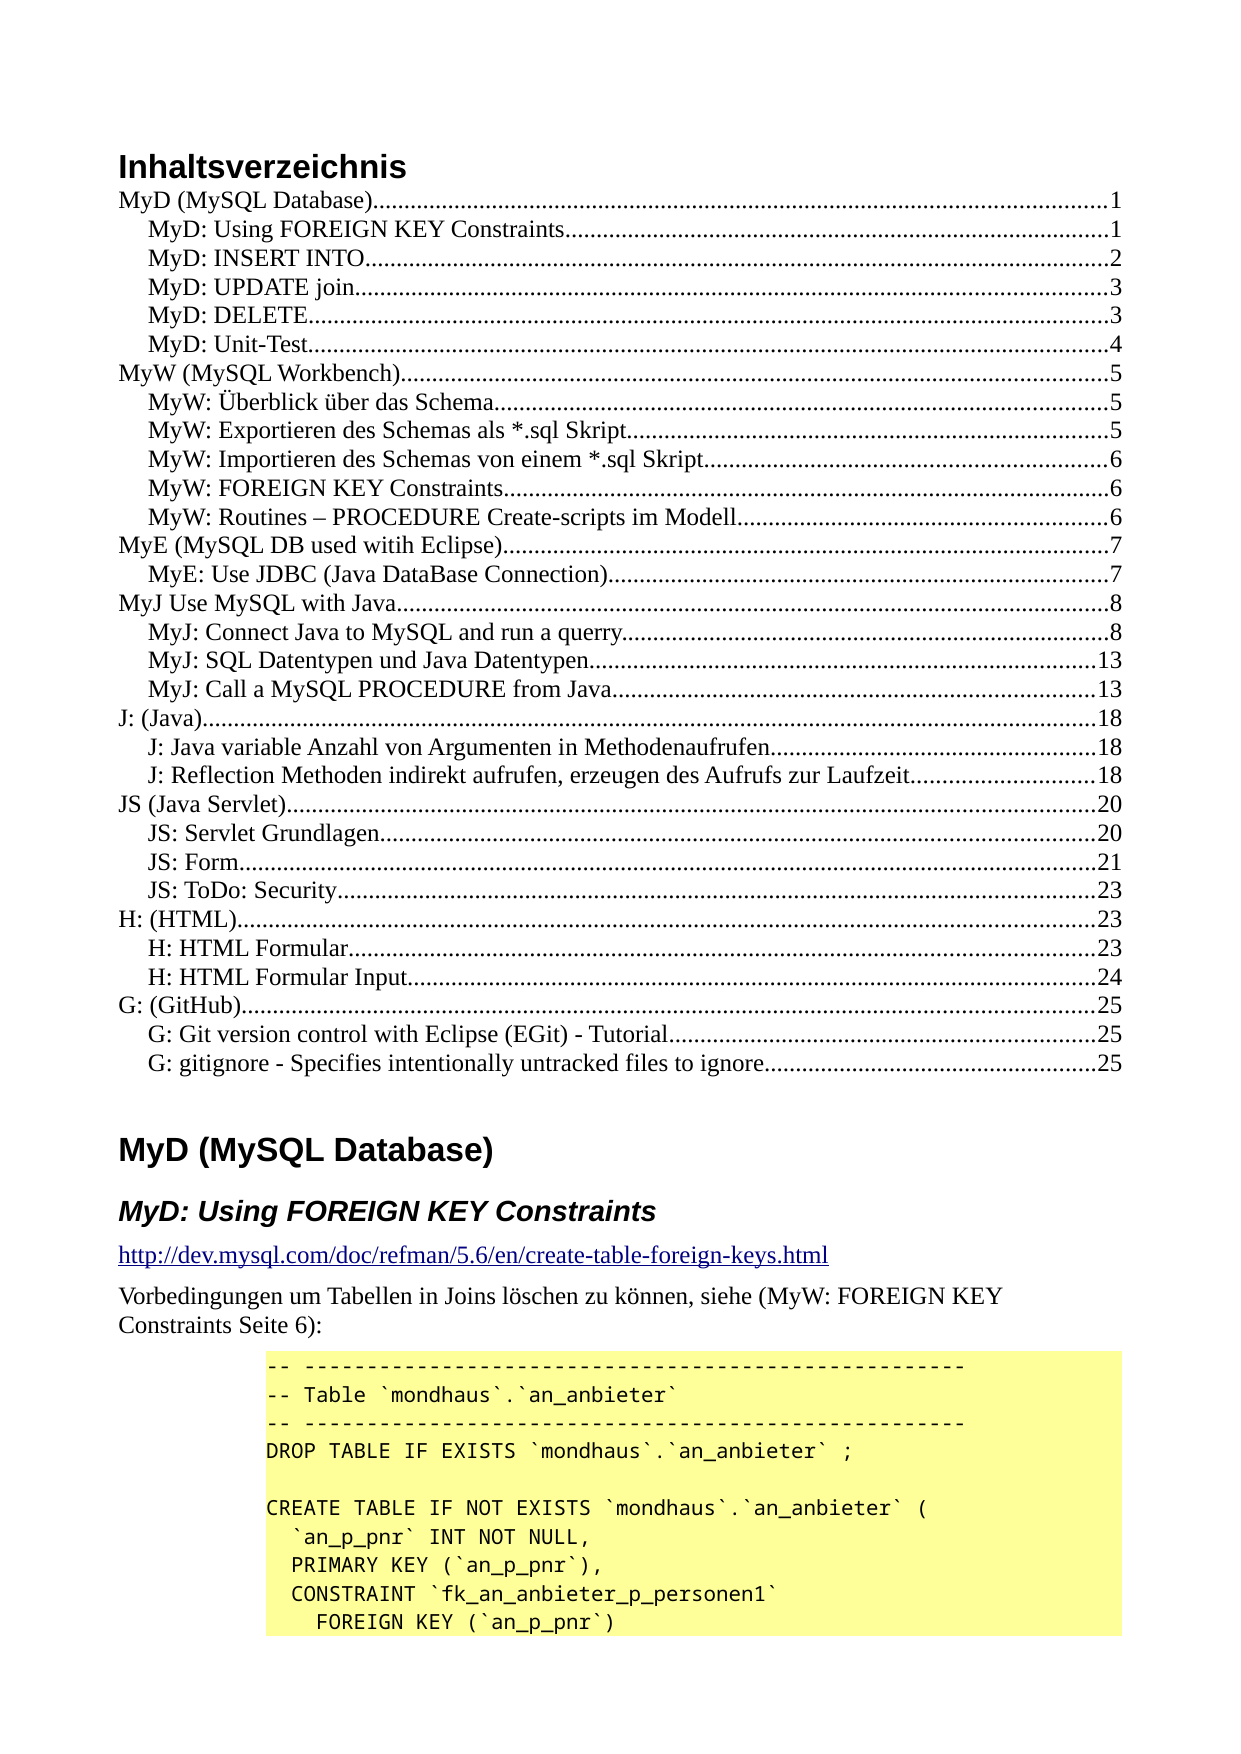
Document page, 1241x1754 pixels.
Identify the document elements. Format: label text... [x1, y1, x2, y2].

text CREATE TABLE IF NOT EXISTS `mondhaus`.`an_anbieter` ( [266, 1493, 1122, 1522]
text MyJ Use MySQL with Java 8 [118, 588, 1122, 617]
text -- ----------------------------------------------------- [266, 1408, 1122, 1437]
text MyW: Exportieren des Schemas als *.sql Skript 5 [148, 415, 1122, 444]
text MyE: Use JDBC (Java DataBase Connection) 7 [148, 559, 1122, 588]
text `an_p_pnr` INT NOT NULL, [266, 1522, 1122, 1550]
subtitle MyD (MySQL Database) [118, 1130, 1122, 1169]
text FOREIGN KEY (`an_p_pnr`) [266, 1607, 1122, 1636]
text J: Java variable Anzahl von Argumenten in Methodenaufrufen 18 [148, 732, 1122, 760]
subtitle Inhaltsverzeichnis [118, 147, 1122, 185]
text MyW: FOREIGN KEY Constraints 6 [148, 473, 1122, 502]
text MyD: Using FOREIGN KEY Constraints 1 [148, 214, 1122, 243]
text MyW: Überblick über das Schema 5 [148, 387, 1122, 415]
text H: (HTML) 23 [118, 904, 1122, 933]
text G: (GitHub) 25 [118, 990, 1122, 1019]
text MyJ: Connect Java to MySQL and run a querry. 8 [148, 617, 1122, 645]
text PRIMARY KEY (`an_p_pnr`), [266, 1550, 1122, 1579]
text MyD: UPDATE join 3 [148, 272, 1122, 300]
text J: Reflection Methoden indirekt aufrufen, erzeugen des Aufrufs zur Laufzeit 18 [148, 760, 1122, 789]
text http://dev.mysql.com/doc/refman/5.6/en/create-table-foreign-keys.html [118, 1240, 1122, 1269]
text -- ----------------------------------------------------- [266, 1351, 1122, 1380]
text MyW: Importieren des Schemas von einem *.sql Skript 6 [148, 444, 1122, 473]
text H: HTML Formular Input 24 [148, 962, 1122, 990]
text MyD: Unit-Test 4 [148, 329, 1122, 358]
text MyD: DELETE 3 [148, 300, 1122, 329]
text DROP TABLE IF EXISTS `mondhaus`.`an_anbieter` ; [266, 1437, 1122, 1465]
text JS: Servlet Grundlagen 20 [148, 818, 1122, 847]
text Vorbedingungen um Tabellen in Joins löschen zu können, siehe (MyW: FOREIGN KEY Constraints Seite 6): [118, 1281, 1122, 1339]
text JS: Form 21 [148, 847, 1122, 875]
text G: Git version control with Eclipse (EGit) - Tutorial 25 [148, 1019, 1122, 1048]
text MyD: INSERT INTO 2 [148, 243, 1122, 272]
text MyE (MySQL DB used witih Eclipse) 7 [118, 530, 1122, 559]
text G: gitignore - Specifies intentionally untracked files to ignore 25 [148, 1048, 1122, 1077]
text CONSTRAINT `fk_an_anbieter_p_personen1` [266, 1579, 1122, 1607]
subtitle MyD: Using FOREIGN KEY Constraints [118, 1194, 1122, 1227]
text MyD (MySQL Database) 1 [118, 185, 1122, 214]
text MyJ: SQL Datentypen und Java Datentypen 13 [148, 645, 1122, 674]
text MyW (MySQL Workbench) 5 [118, 358, 1122, 387]
text MyJ: Call a MySQL PROCEDURE from Java 13 [148, 674, 1122, 703]
text J: (Java) 18 [118, 703, 1122, 732]
text H: HTML Formular 23 [148, 933, 1122, 962]
text JS (Java Servlet) 20 [118, 789, 1122, 818]
text -- Table `mondhaus`.`an_anbieter` [266, 1380, 1122, 1408]
text JS: ToDo: Security 23 [148, 875, 1122, 904]
text MyW: Routines – PROCEDURE Create-scripts im Modell 6 [148, 502, 1122, 530]
